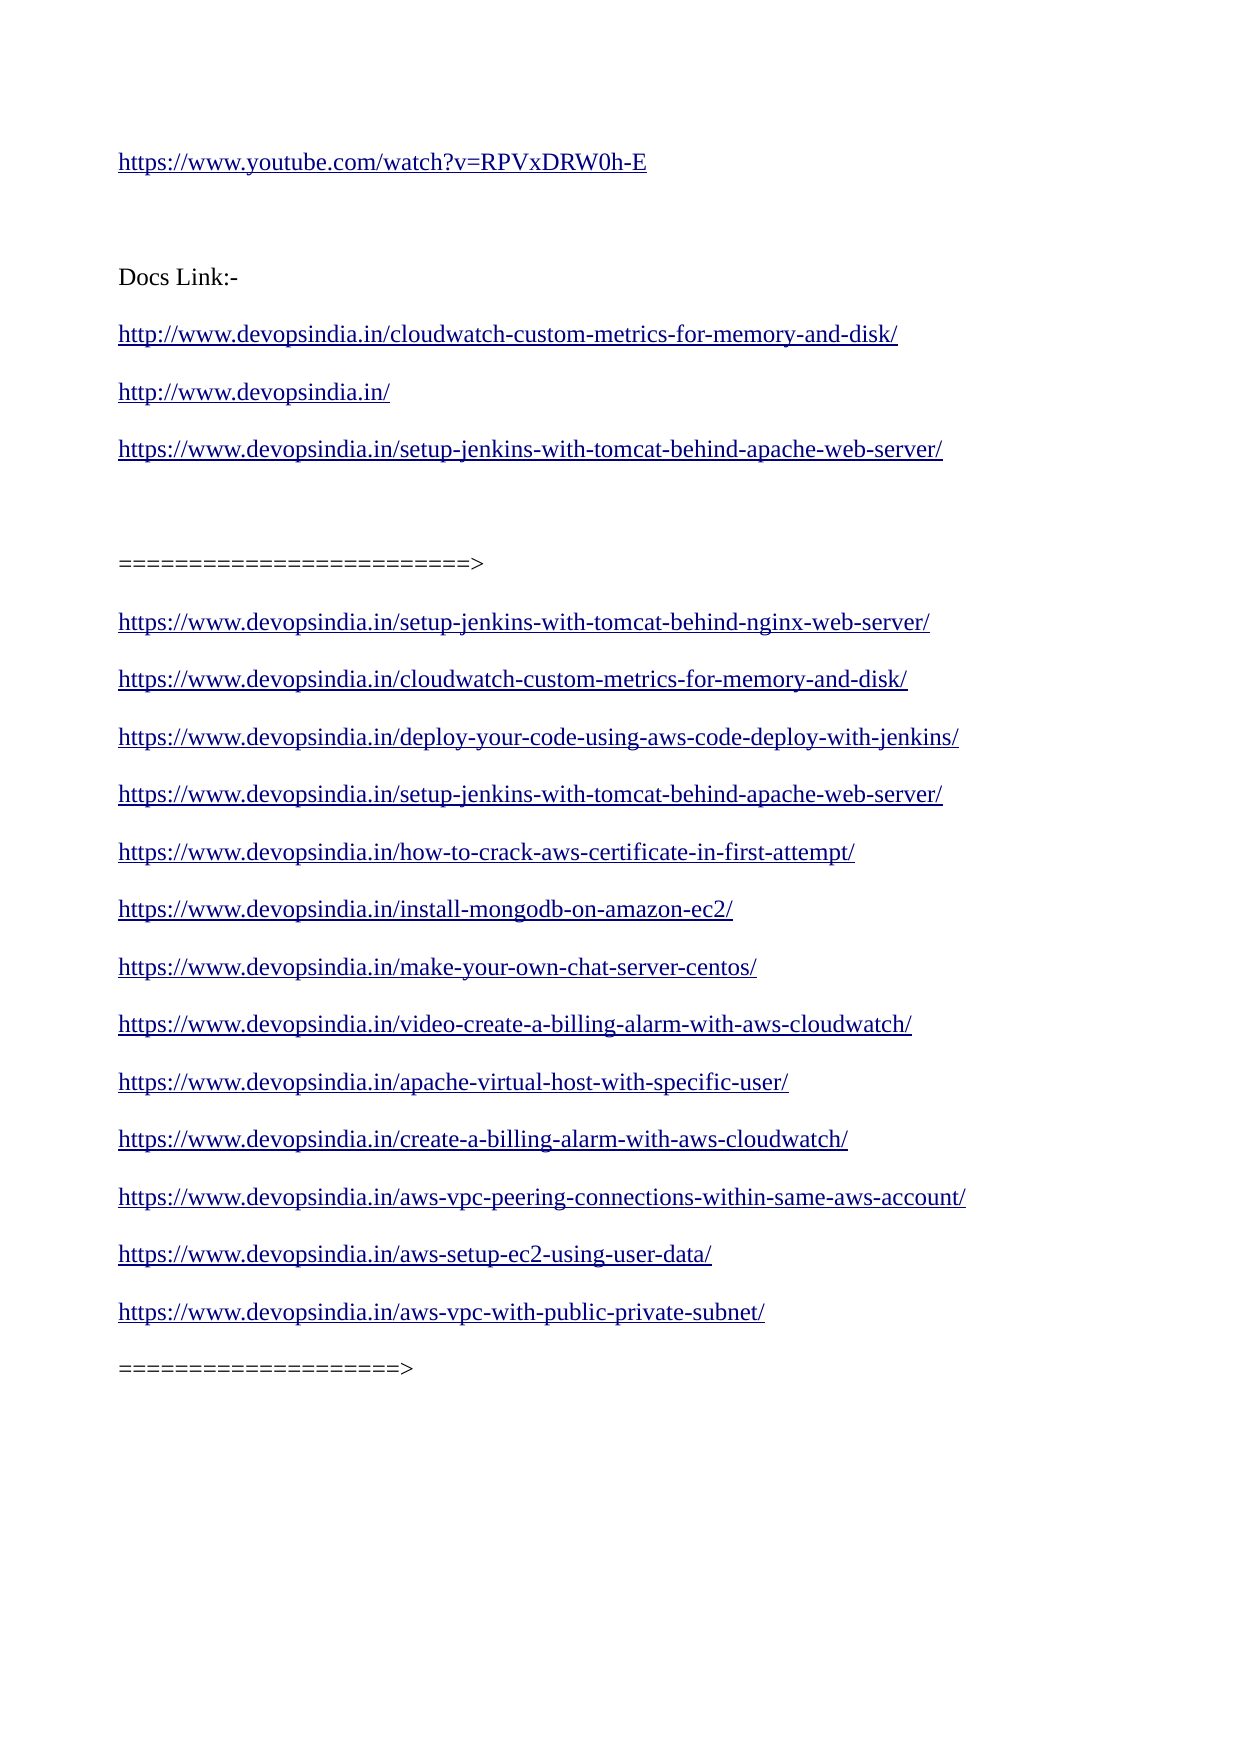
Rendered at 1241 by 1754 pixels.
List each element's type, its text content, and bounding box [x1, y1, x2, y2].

text ====================> [118, 1354, 1122, 1383]
text https://www.devopsindia.in/how-to-crack-aws-certificate-in-first-attempt/ [118, 837, 1122, 866]
text https://www.devopsindia.in/apache-virtual-host-with-specific-user/ [118, 1067, 1122, 1096]
text https://www.devopsindia.in/setup-jenkins-with-tomcat-behind-apache-web-server/ [118, 779, 1122, 808]
text =========================> [118, 549, 1122, 578]
text https://www.devopsindia.in/cloudwatch-custom-metrics-for-memory-and-disk/ [118, 664, 1122, 693]
text https://www.devopsindia.in/make-your-own-chat-server-centos/ [118, 952, 1122, 981]
text http://www.devopsindia.in/ [118, 377, 1122, 406]
text https://www.devopsindia.in/setup-jenkins-with-tomcat-behind-apache-web-server/ [118, 434, 1122, 463]
text https://www.devopsindia.in/aws-vpc-peering-connections-within-same-aws-account/ [118, 1182, 1122, 1211]
text https://www.devopsindia.in/aws-setup-ec2-using-user-data/ [118, 1239, 1122, 1268]
text https://www.youtube.com/watch?v=RPVxDRW0h-E [118, 147, 1122, 176]
text Docs Link:- [118, 262, 1122, 291]
text https://www.devopsindia.in/deploy-your-code-using-aws-code-deploy-with-jenkins/ [118, 722, 1122, 751]
text https://www.devopsindia.in/video-create-a-billing-alarm-with-aws-cloudwatch/ [118, 1009, 1122, 1038]
text https://www.devopsindia.in/create-a-billing-alarm-with-aws-cloudwatch/ [118, 1124, 1122, 1153]
text https://www.devopsindia.in/install-mongodb-on-amazon-ec2/ [118, 894, 1122, 923]
text http://www.devopsindia.in/cloudwatch-custom-metrics-for-memory-and-disk/ [118, 319, 1122, 348]
text https://www.devopsindia.in/aws-vpc-with-public-private-subnet/ [118, 1297, 1122, 1326]
text https://www.devopsindia.in/setup-jenkins-with-tomcat-behind-nginx-web-server/ [118, 607, 1122, 636]
